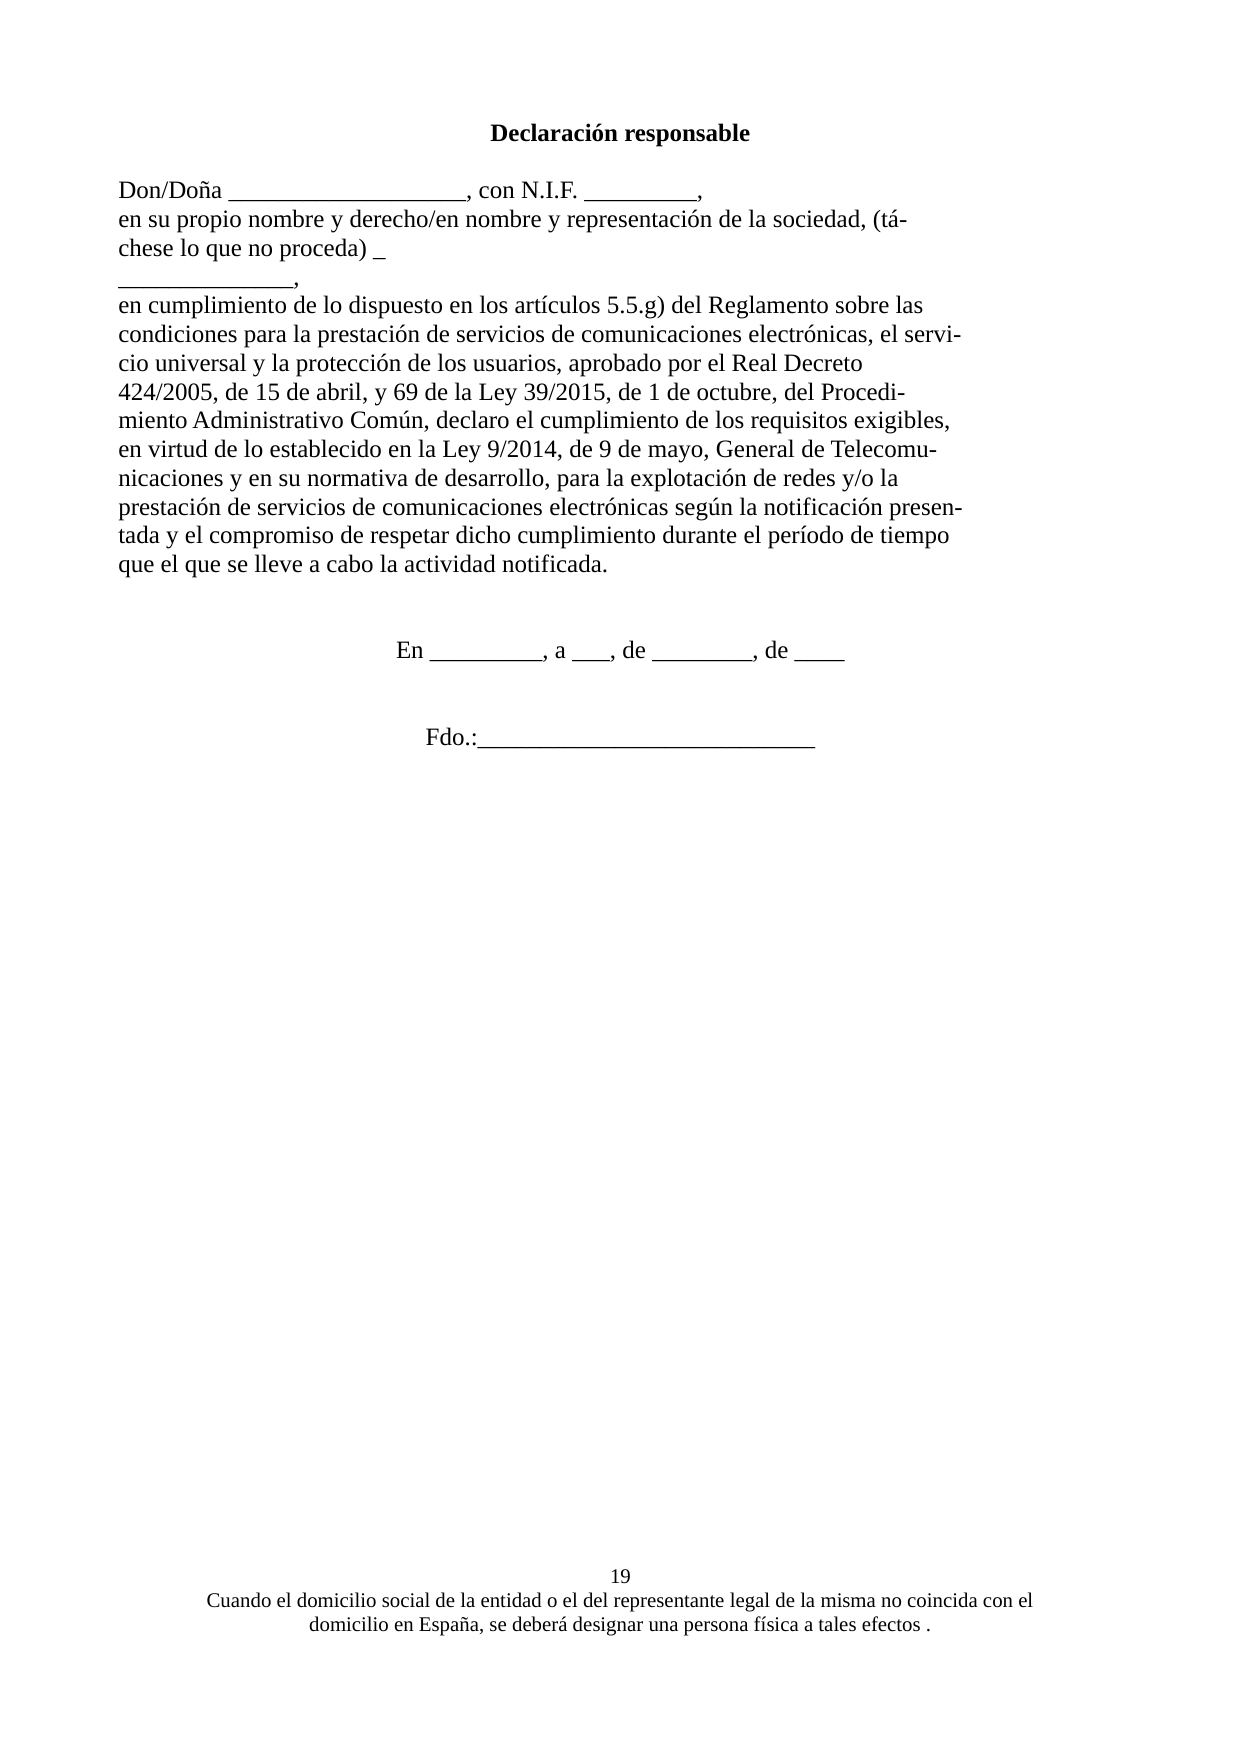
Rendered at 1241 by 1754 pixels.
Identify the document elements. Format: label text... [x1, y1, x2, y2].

text condiciones para la prestación de servicios de comunicaciones electrónicas, el servi- [118, 319, 1122, 348]
text Declaración responsable [118, 118, 1122, 147]
text En _________, a ___, de ________, de ____ [118, 636, 1122, 664]
text prestación de servicios de comunicaciones electrónicas según la notificación presen- [118, 492, 1122, 521]
text en virtud de lo establecido en la Ley 9/2014, de 9 de mayo, General de Telecomu- [118, 434, 1122, 463]
text miento Administrativo Común, declaro el cumplimiento de los requisitos exigibles, [118, 406, 1122, 434]
text Fdo.:___________________________ [118, 722, 1122, 751]
text en cumplimiento de lo dispuesto en los artículos 5.5.g) del Reglamento sobre las [118, 291, 1122, 319]
text en su propio nombre y derecho/en nombre y representación de la sociedad, (tá- [118, 204, 1122, 233]
text chese lo que no proceda) _ [118, 233, 1122, 262]
text que el que se lleve a cabo la actividad notificada. [118, 549, 1122, 578]
text ______________, [118, 262, 1122, 291]
text 424/2005, de 15 de abril, y 69 de la Ley 39/2015, de 1 de octubre, del Procedi- [118, 377, 1122, 406]
text Don/Doña ___________________, con N.I.F. _________, [118, 176, 1122, 204]
text cio universal y la protección de los usuarios, aprobado por el Real Decreto [118, 348, 1122, 377]
text nicaciones y en su normativa de desarrollo, para la explotación de redes y/o la [118, 463, 1122, 492]
text tada y el compromiso de respetar dicho cumplimiento durante el período de tiempo [118, 521, 1122, 549]
